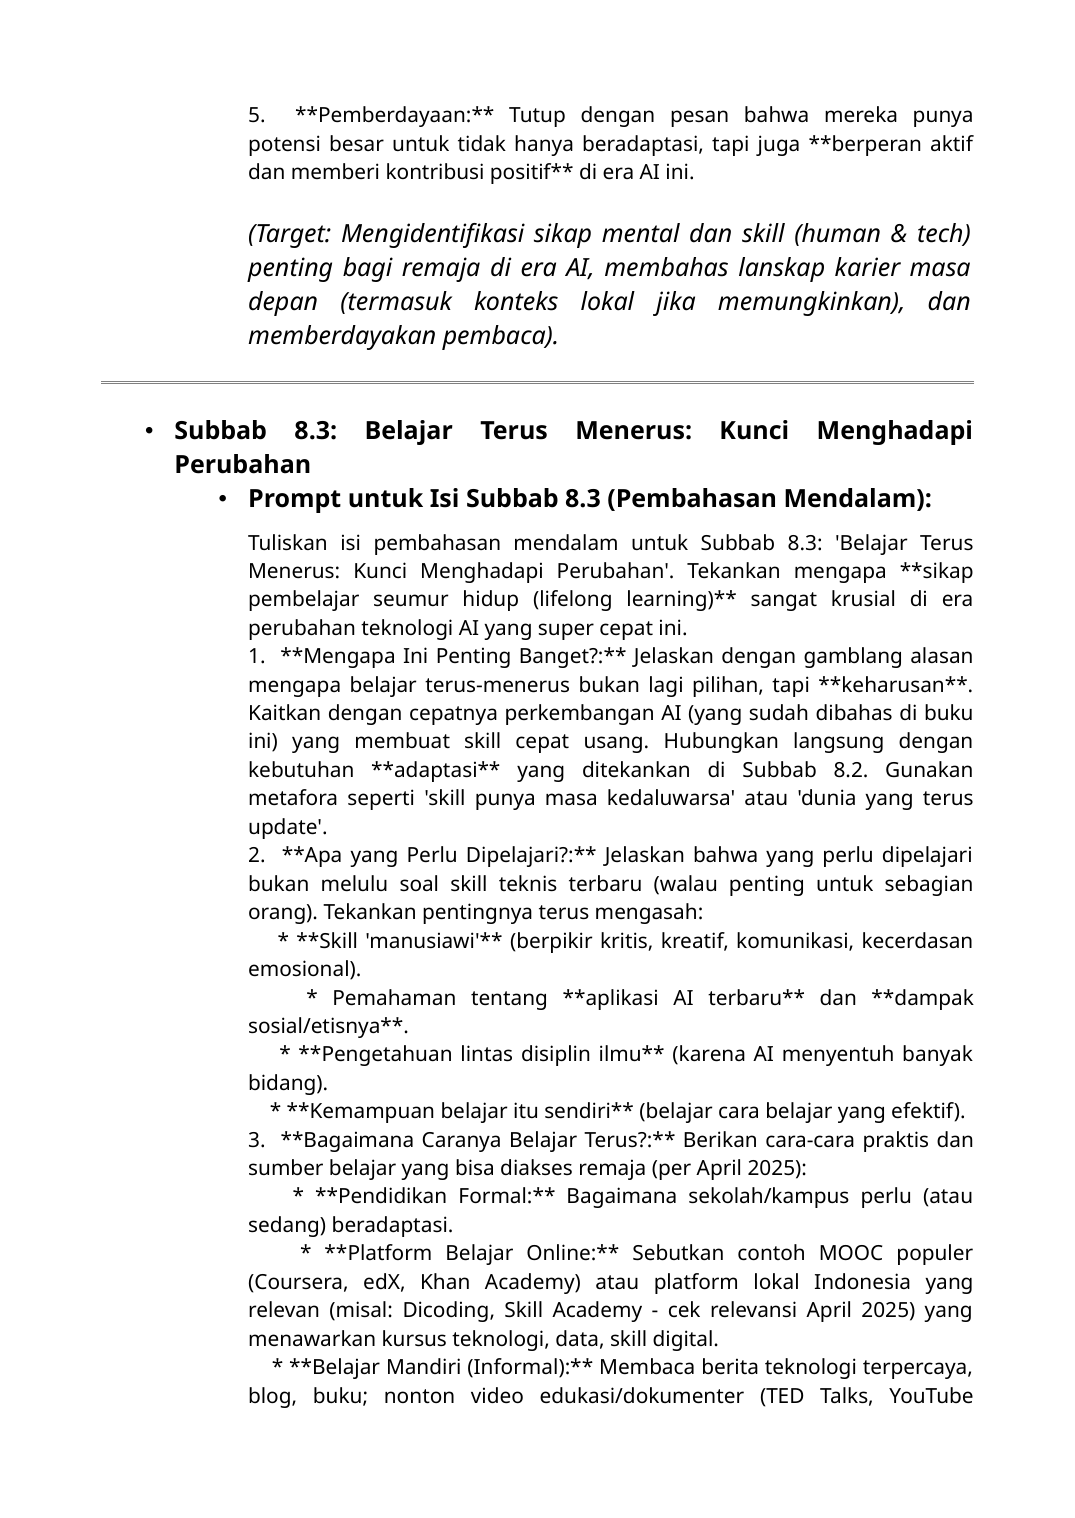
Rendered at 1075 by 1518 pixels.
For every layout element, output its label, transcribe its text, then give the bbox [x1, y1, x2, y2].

list * **Belajar Mandiri (Informal):** Membaca berita teknologi terpercaya, blog, buku; nonton video edukasi/dokumenter (TED Talks, YouTube [218, 1352, 974, 1409]
list * **Pendidikan Formal:** Bagaimana sekolah/kampus perlu (atau sedang) beradaptasi. [218, 1182, 974, 1238]
list 3. **Bagaimana Caranya Belajar Terus?:** Berikan cara-cara praktis dan sumber belajar yang bisa diakses remaja (per April 2025): [218, 1125, 974, 1182]
list * **Pengetahuan lintas disiplin ilmu** (karena AI menyentuh banyak bidang). [218, 1039, 974, 1096]
list (Target: Mengidentifikasi sikap mental dan skill (human & tech) penting bagi remaja di era AI, membahas lanskap karier masa depan (termasuk konteks lokal jika memungkinkan), dan memberdayakan pembaca). [218, 215, 974, 352]
list * **Kemampuan belajar itu sendiri** (belajar cara belajar yang efektif). [218, 1096, 974, 1125]
list Prompt untuk Isi Subbab 8.3 (Pembahasan Mendalam): [218, 481, 974, 515]
list * Pemahaman tentang **aplikasi AI terbaru** dan **dampak sosial/etisnya**. [218, 983, 974, 1039]
list 5. **Pemberdayaan:** Tutup dengan pesan bahwa mereka punya potensi besar untuk tidak hanya beradaptasi, tapi juga **berperan aktif dan memberi kontribusi positif** di era AI ini. [218, 101, 974, 186]
list 2. **Apa yang Perlu Dipelajari?:** Jelaskan bahwa yang perlu dipelajari bukan melulu soal skill teknis terbaru (walau penting untuk sebagian orang). Tekankan pentingnya terus mengasah: [218, 840, 974, 926]
list * **Platform Belajar Online:** Sebutkan contoh MOOC populer (Coursera, edX, Khan Academy) atau platform lokal Indonesia yang relevan (misal: Dicoding, Skill Academy - cek relevansi April 2025) yang menawarkan kursus teknologi, data, skill digital. [218, 1238, 974, 1352]
list * **Skill 'manusiawi'** (berpikir kritis, kreatif, komunikasi, kecerdasan emosional). [218, 926, 974, 983]
list Tuliskan isi pembahasan mendalam untuk Subbab 8.3: 'Belajar Terus Menerus: Kunci Menghadapi Perubahan'. Tekankan mengapa **sikap pembelajar seumur hidup (lifelong learning)** sangat krusial di era perubahan teknologi AI yang super cepat ini. [218, 528, 974, 641]
list 1. **Mengapa Ini Penting Banget?:** Jelaskan dengan gamblang alasan mengapa belajar terus-menerus bukan lagi pilihan, tapi **keharusan**. Kaitkan dengan cepatnya perkembangan AI (yang sudah dibahas di buku ini) yang membuat skill cepat usang. Hubungkan langsung dengan kebutuhan **adaptasi** yang ditekankan di Subbab 8.2. Gunakan metafora seperti 'skill punya masa kedaluwarsa' atau 'dunia yang terus update'. [218, 641, 974, 840]
list Subbab 8.3: Belajar Terus Menerus: Kunci Menghadapi Perubahan [145, 413, 974, 481]
